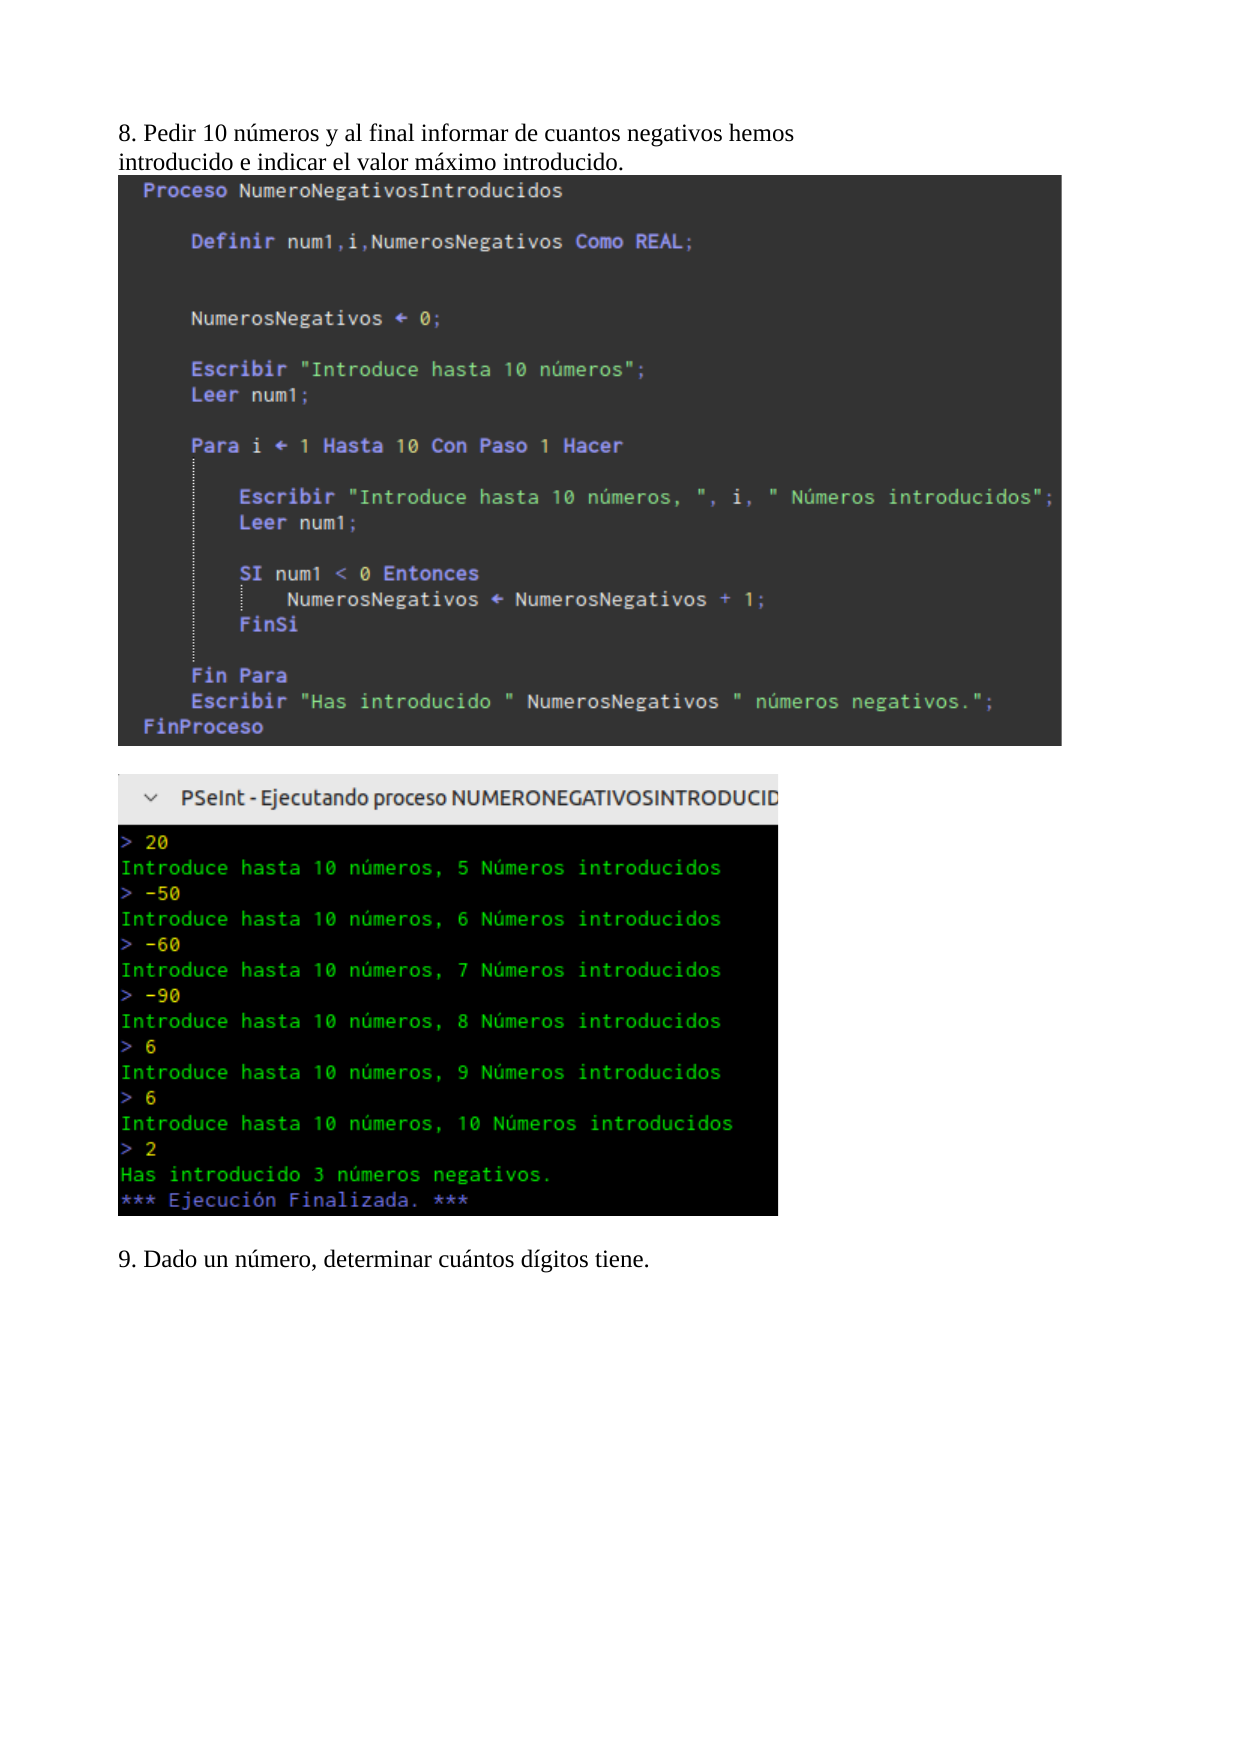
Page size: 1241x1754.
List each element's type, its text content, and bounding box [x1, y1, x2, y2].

picture [118, 175, 1062, 746]
picture [118, 774, 779, 1216]
text 8. Pedir 10 números y al final informar de cuantos negativos hemos [118, 118, 1122, 147]
text 9. Dado un número, determinar cuántos dígitos tiene. [118, 1244, 1122, 1273]
text introducido e indicar el valor máximo introducido. [118, 147, 1122, 176]
